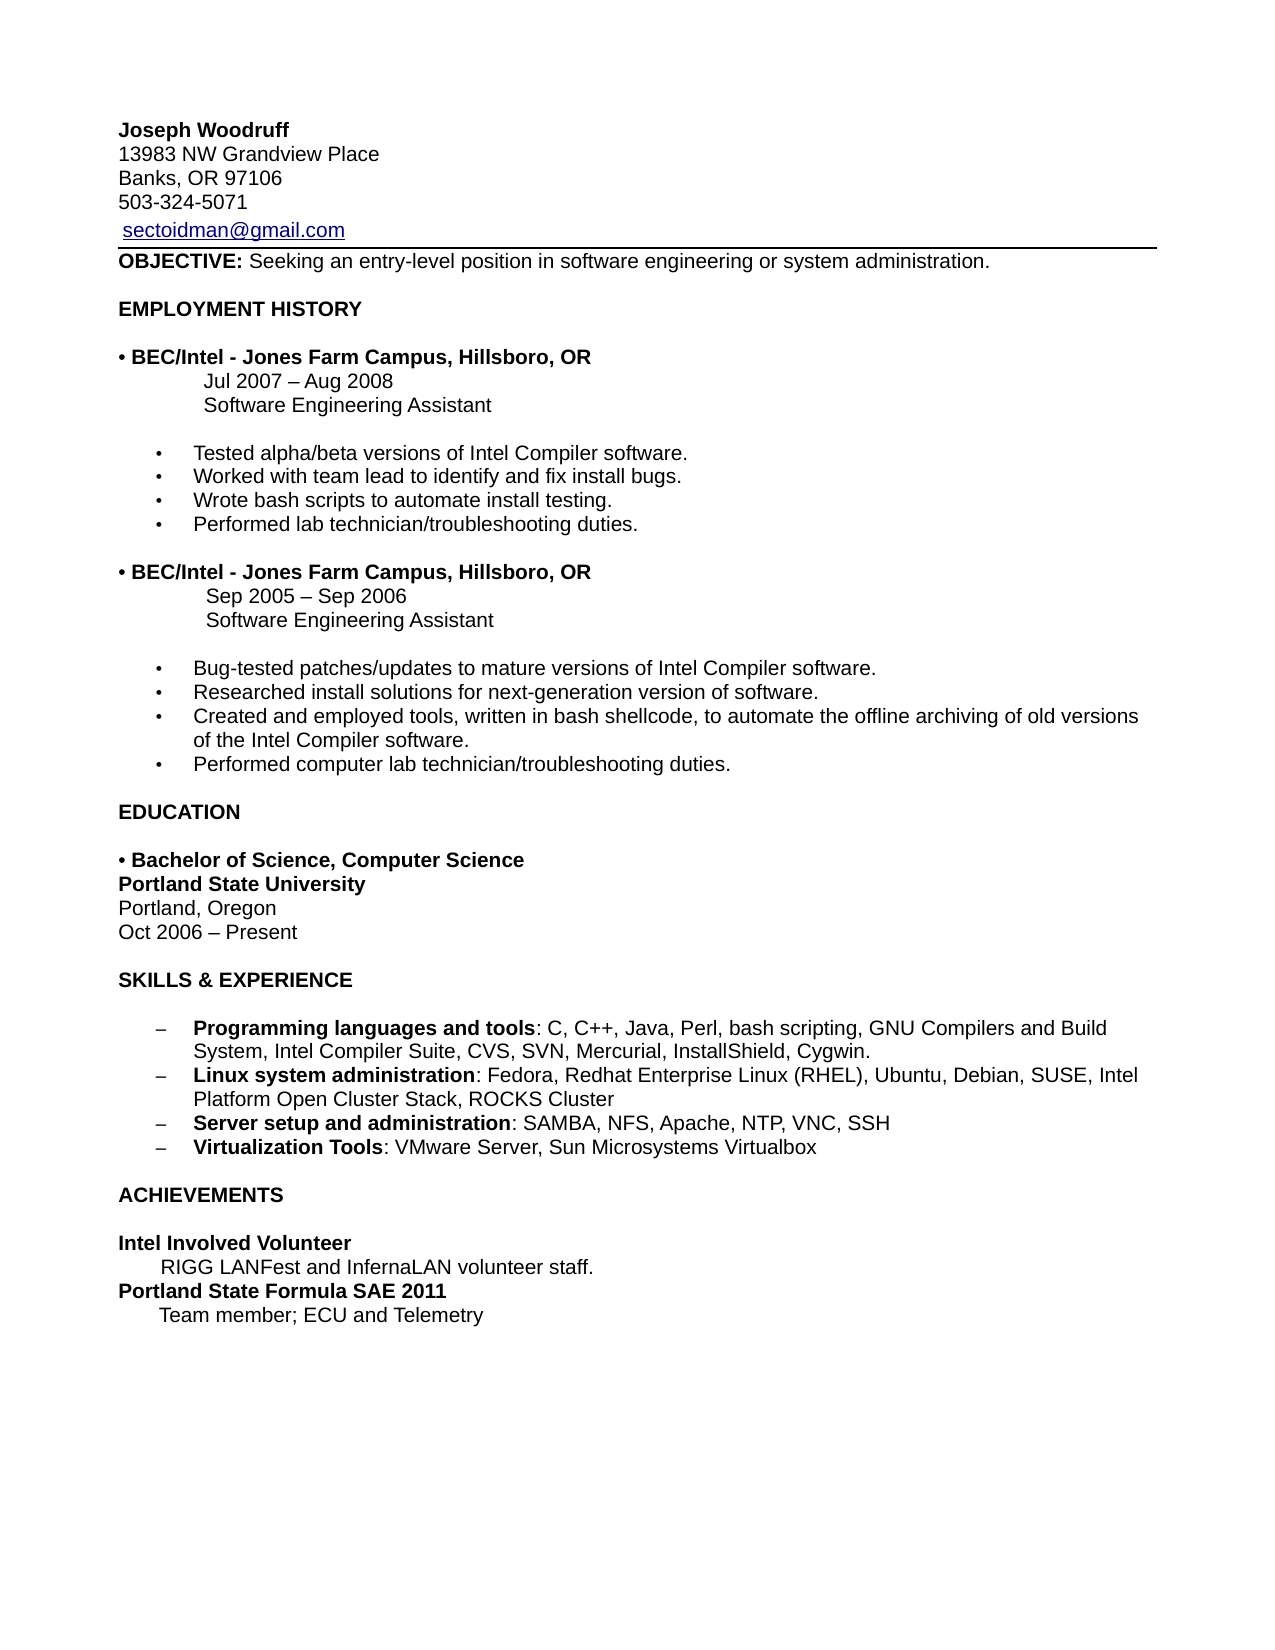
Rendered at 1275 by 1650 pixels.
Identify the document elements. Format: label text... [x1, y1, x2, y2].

list Bug-tested patches/updates to mature versions of Intel Compiler software. [156, 656, 1157, 680]
list Linux system administration: Fedora, Redhat Enterprise Linux (RHEL), Ubuntu, Debian, SUSE, Intel Platform Open Cluster Stack, ROCKS Cluster [156, 1063, 1157, 1111]
text ACHIEVEMENTS [118, 1183, 1157, 1207]
text RIGG LANFest and InfernaLAN volunteer staff. [160, 1255, 1157, 1279]
text Sep 2005 – Sep 2006 [206, 584, 1157, 608]
text Software Engineering Assistant [118, 392, 1157, 416]
text Portland State University [118, 872, 1157, 896]
text 503-324-5071 [118, 190, 1157, 214]
list Created and employed tools, written in bash shellcode, to automate the offline archiving of old versions of the Intel Compiler software. [156, 704, 1157, 752]
text • BEC/Intel - Jones Farm Campus, Hillsboro, OR [118, 344, 1157, 368]
text SKILLS & EXPERIENCE [118, 967, 1157, 991]
text Joseph Woodruff [118, 118, 1157, 142]
list Researched install solutions for next-generation version of software. [156, 680, 1157, 704]
text OBJECTIVE: Seeking an entry-level position in software engineering or system administration. [118, 249, 1157, 273]
text Portland, Oregon [118, 896, 1157, 919]
text Portland State Formula SAE 2011 [118, 1279, 1157, 1303]
list Performed computer lab technician/troubleshooting duties. [156, 752, 1157, 776]
list Tested alpha/beta versions of Intel Compiler software. [156, 440, 1157, 464]
list Virtualization Tools: VMware Server, Sun Microsystems Virtualbox [156, 1135, 1157, 1159]
text • Bachelor of Science, Computer Science [118, 848, 1157, 872]
text 13983 NW Grandview Place [118, 142, 1157, 166]
text • BEC/Intel - Jones Farm Campus, Hillsboro, OR [118, 560, 1157, 584]
text Software Engineering Assistant [206, 608, 1157, 632]
list Server setup and administration: SAMBA, NFS, Apache, NTP, VNC, SSH [156, 1111, 1157, 1135]
list Worked with team lead to identify and fix install bugs. [156, 464, 1157, 488]
text Banks, OR 97106 [118, 166, 1157, 190]
text Intel Involved Volunteer [118, 1231, 1157, 1255]
text Team member; ECU and Telemetry [159, 1303, 1157, 1327]
text Oct 2006 – Present [118, 919, 1157, 943]
list Performed lab technician/troubleshooting duties. [156, 512, 1157, 536]
text EMPLOYMENT HISTORY [118, 297, 1157, 321]
text sectoidman@gmail.com [118, 214, 1157, 247]
list Programming languages and tools: C, C++, Java, Perl, bash scripting, GNU Compilers and Build System, Intel Compiler Suite, CVS, SVN, Mercurial, InstallShield, Cygwin. [156, 1015, 1157, 1063]
text Jul 2007 – Aug 2008 [118, 368, 1157, 392]
text EDUCATION [118, 800, 1157, 824]
list Wrote bash scripts to automate install testing. [156, 488, 1157, 512]
